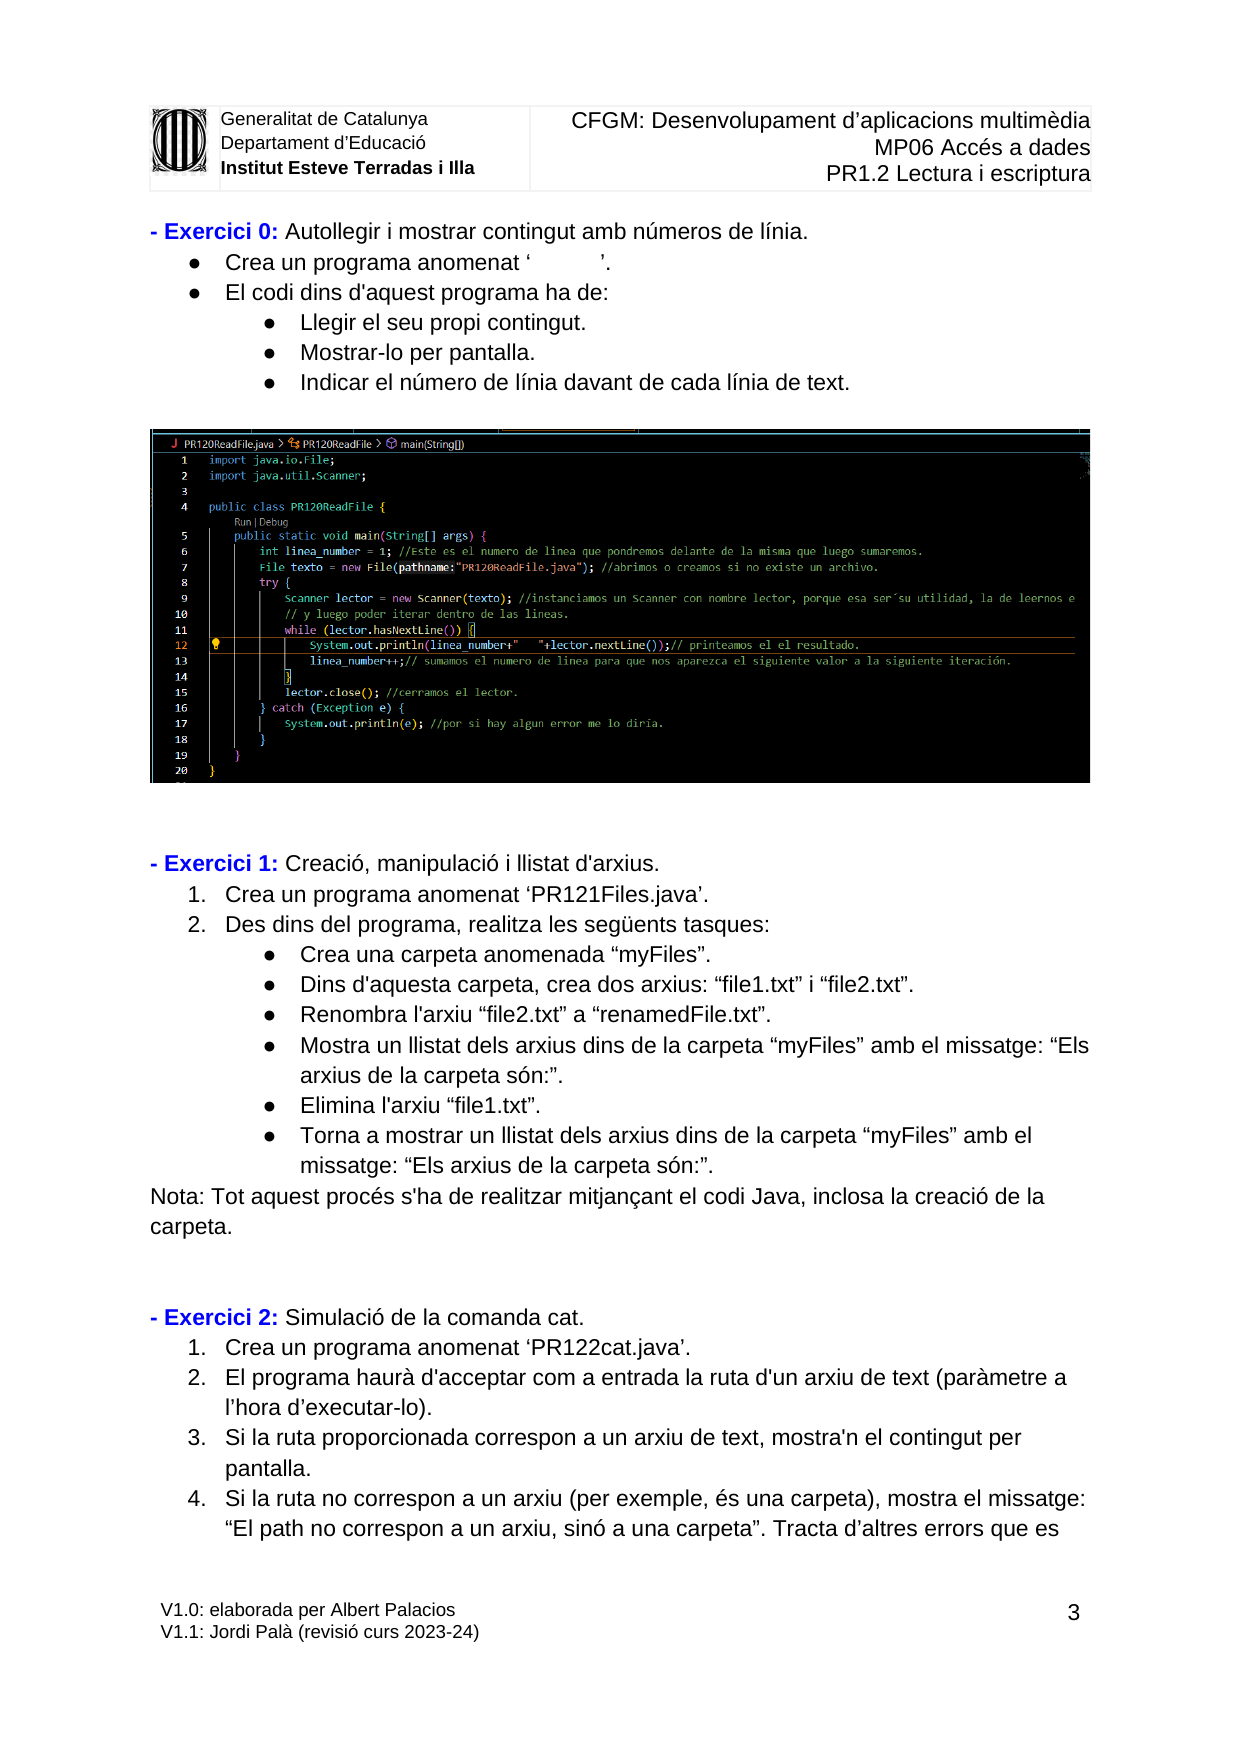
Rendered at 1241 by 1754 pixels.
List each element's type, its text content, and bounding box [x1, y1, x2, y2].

list Crea un programa anomenat ‘PR122cat.java’. [187, 1334, 1090, 1360]
list Si la ruta proporcionada correspon a un arxiu de text, mostra'n el contingut per pantalla. [187, 1424, 1090, 1481]
text - Exercici 0: Autollegir i mostrar contingut amb números de línia. [150, 218, 1090, 245]
list Crea un programa anomenat ‘ ’. [187, 248, 1090, 275]
list Des dins del programa, realitza les següents tasques: [187, 911, 1090, 937]
list El programa haurà d'acceptar com a entrada la ruta d'un arxiu de text (paràmetre a l’hora d’executar-lo). [187, 1364, 1090, 1421]
list Crea un programa anomenat ‘PR121Files.java’. [187, 881, 1090, 907]
list Si la ruta no correspon a un arxiu (per exemple, és una carpeta), mostra el missatge: “El path no correspon a un arxiu, sinó a una carpeta”. Tracta d’altres errors que es [187, 1485, 1090, 1541]
text - Exercici 2: Simulació de la comanda cat. [150, 1303, 1090, 1330]
list Indicar el número de línia davant de cada línia de text. [262, 369, 1090, 396]
text Nota: Tot aquest procés s'ha de realitzar mitjançant el codi Java, inclosa la creació de la carpeta. [150, 1183, 1090, 1239]
list El codi dins d'aquest programa ha de: [187, 279, 1090, 305]
list Crea una carpeta anomenada “myFiles”. [262, 941, 1090, 967]
list Llegir el seu propi contingut. [262, 309, 1090, 335]
list Elimina l'arxiu “file1.txt”. [262, 1092, 1090, 1118]
text - Exercici 1: Creació, manipulació i llistat d'arxius. [150, 850, 1090, 877]
list Mostrar-lo per pantalla. [262, 339, 1090, 366]
list Renombra l'arxiu “file2.txt” a “renamedFile.txt”. [262, 1001, 1090, 1028]
picture [150, 429, 1091, 783]
list Dins d'aquesta carpeta, crea dos arxius: “file1.txt” i “file2.txt”. [262, 971, 1090, 998]
list Mostra un llistat dels arxius dins de la carpeta “myFiles” amb el missatge: “Els arxius de la carpeta són:”. [262, 1032, 1090, 1088]
list Torna a mostrar un llistat dels arxius dins de la carpeta “myFiles” amb el missatge: “Els arxius de la carpeta són:”. [262, 1122, 1090, 1179]
picture [150, 107, 209, 176]
